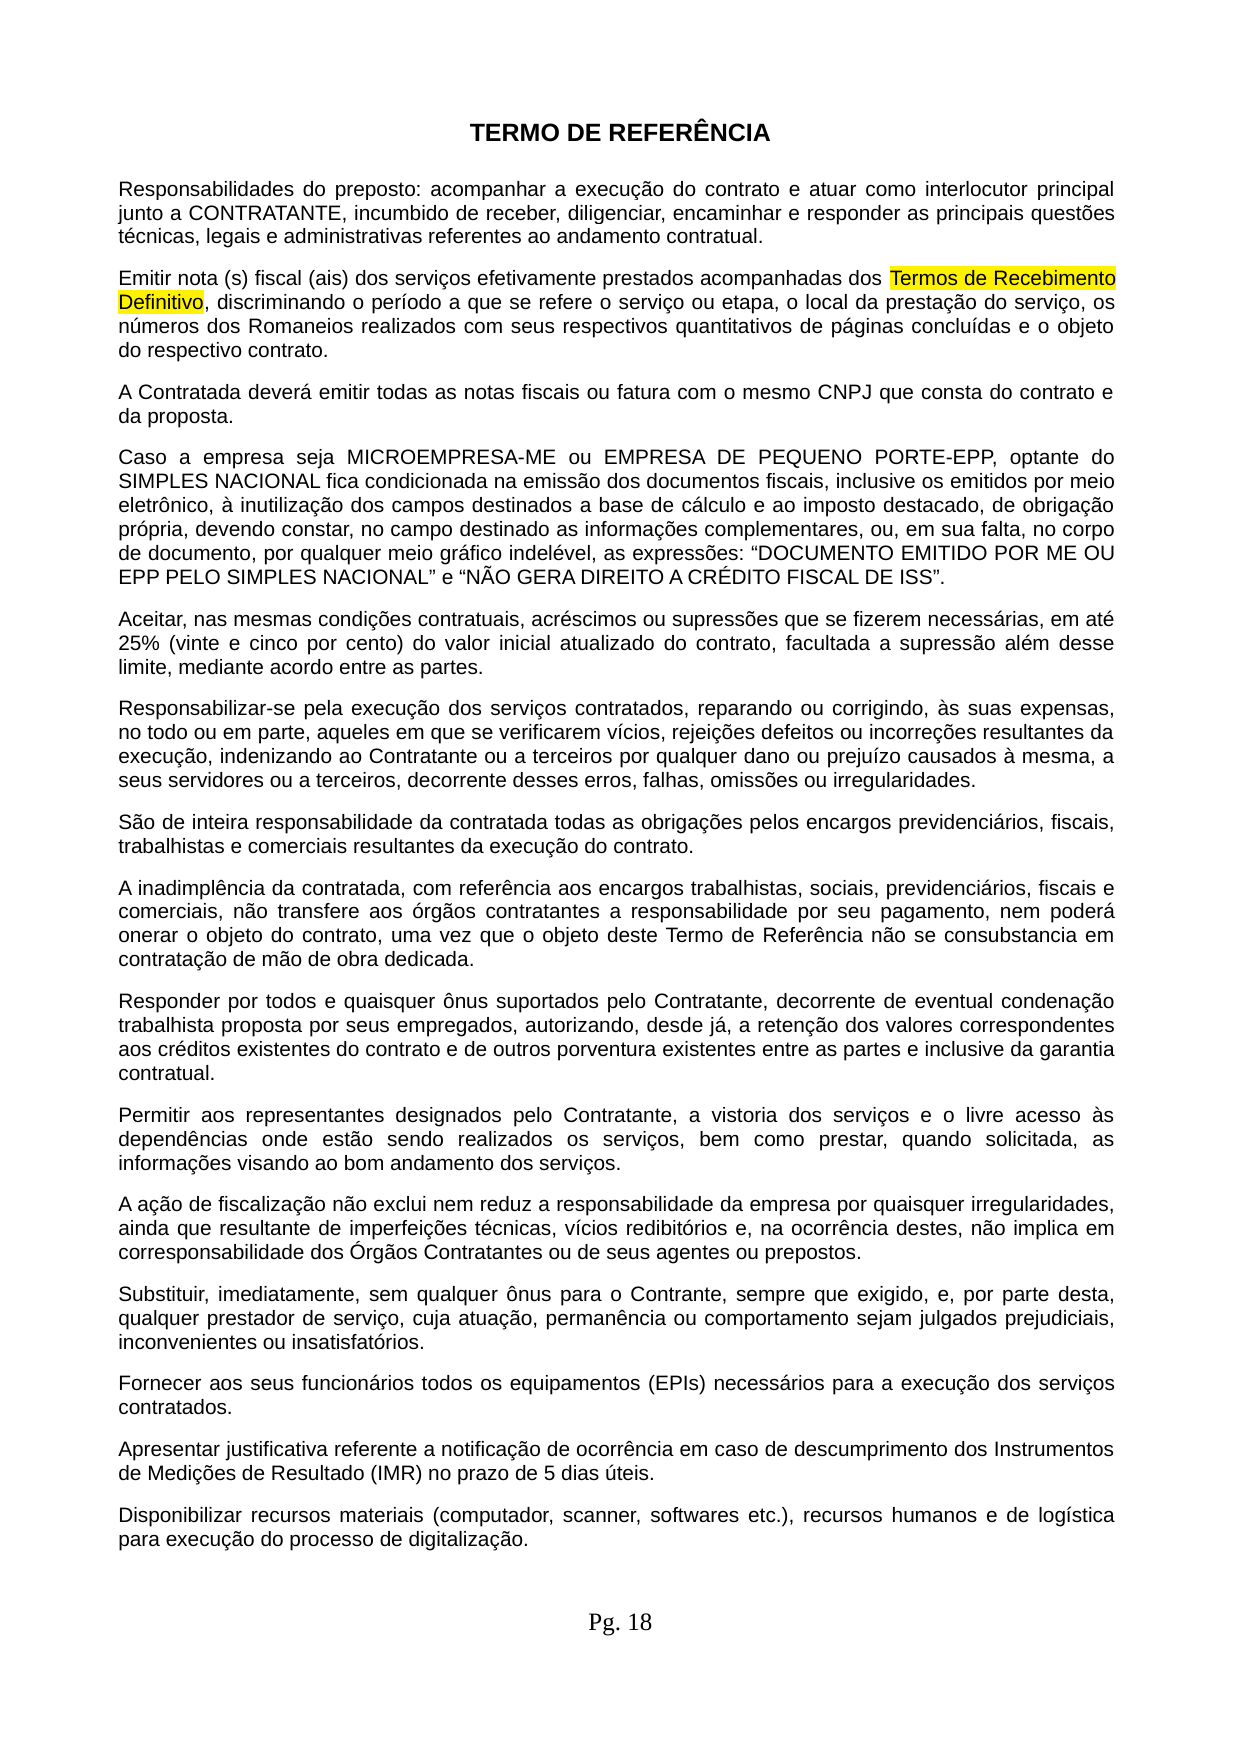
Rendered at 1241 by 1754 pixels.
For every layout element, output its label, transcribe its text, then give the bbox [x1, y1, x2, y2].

text Fornecer aos seus funcionários todos os equipamentos (EPIs) necessários para a execução dos serviços contratados. [118, 1371, 1116, 1419]
text Apresentar justificativa referente a notificação de ocorrência em caso de descumprimento dos Instrumentos de Medições de Resultado (IMR) no prazo de 5 dias úteis. [118, 1437, 1116, 1485]
text Caso a empresa seja MICROEMPRESA-ME ou EMPRESA DE PEQUENO PORTE-EPP, optante do SIMPLES NACIONAL fica condicionada na emissão dos documentos fiscais, inclusive os emitidos por meio eletrônico, à inutilização dos campos destinados a base de cálculo e ao imposto destacado, de obrigação própria, devendo constar, no campo destinado as informações complementares, ou, em sua falta, no corpo de documento, por qualquer meio gráfico indelével, as expressões: “DOCUMENTO EMITIDO POR ME OU EPP PELO SIMPLES NACIONAL” e “NÃO GERA DIREITO A CRÉDITO FISCAL DE ISS”. [118, 445, 1116, 589]
text São de inteira responsabilidade da contratada todas as obrigações pelos encargos previdenciários, fiscais, trabalhistas e comerciais resultantes da execução do contrato. [118, 810, 1116, 858]
text A ação de fiscalização não exclui nem reduz a responsabilidade da empresa por quaisquer irregularidades, ainda que resultante de imperfeições técnicas, vícios redibitórios e, na ocorrência destes, não implica em corresponsabilidade dos Órgãos Contratantes ou de seus agentes ou prepostos. [118, 1192, 1116, 1264]
text Responsabilidades do preposto: acompanhar a execução do contrato e atuar como interlocutor principal junto a CONTRATANTE, incumbido de receber, diligenciar, encaminhar e responder as principais questões técnicas, legais e administrativas referentes ao andamento contratual. [118, 176, 1116, 248]
text Substituir, imediatamente, sem qualquer ônus para o Contrante, sempre que exigido, e, por parte desta, qualquer prestador de serviço, cuja atuação, permanência ou comportamento sejam julgados prejudiciais, inconvenientes ou insatisfatórios. [118, 1282, 1116, 1353]
text Emitir nota (s) fiscal (ais) dos serviços efetivamente prestados acompanhadas dos Termos de Recebimento Definitivo, discriminando o período a que se refere o serviço ou etapa, o local da prestação do serviço, os números dos Romaneios realizados com seus respectivos quantitativos de páginas concluídas e o objeto do respectivo contrato. [118, 266, 1116, 362]
text Disponibilizar recursos materiais (computador, scanner, softwares etc.), recursos humanos e de logística para execução do processo de digitalização. [118, 1502, 1116, 1550]
text Responsabilizar-se pela execução dos serviços contratados, reparando ou corrigindo, às suas expensas, no todo ou em parte, aqueles em que se verificarem vícios, rejeições defeitos ou incorreções resultantes da execução, indenizando ao Contratante ou a terceiros por qualquer dano ou prejuízo causados à mesma, a seus servidores ou a terceiros, decorrente desses erros, falhas, omissões ou irregularidades. [118, 696, 1116, 792]
text A inadimplência da contratada, com referência aos encargos trabalhistas, sociais, previdenciários, fiscais e comerciais, não transfere aos órgãos contratantes a responsabilidade por seu pagamento, nem poderá onerar o objeto do contrato, uma vez que o objeto deste Termo de Referência não se consubstancia em contratação de mão de obra dedicada. [118, 875, 1116, 971]
text Responder por todos e quaisquer ônus suportados pelo Contratante, decorrente de eventual condenação trabalhista proposta por seus empregados, autorizando, desde já, a retenção dos valores correspondentes aos créditos existentes do contrato e de outros porventura existentes entre as partes e inclusive da garantia contratual. [118, 989, 1116, 1085]
text A Contratada deverá emitir todas as notas fiscais ou fatura com o mesmo CNPJ que consta do contrato e da proposta. [118, 379, 1116, 427]
text Aceitar, nas mesmas condições contratuais, acréscimos ou supressões que se fizerem necessárias, em até 25% (vinte e cinco por cento) do valor inicial atualizado do contrato, facultada a supressão além desse limite, mediante acordo entre as partes. [118, 607, 1116, 678]
text Permitir aos representantes designados pelo Contratante, a vistoria dos serviços e o livre acesso às dependências onde estão sendo realizados os serviços, bem como prestar, quando solicitada, as informações visando ao bom andamento dos serviços. [118, 1102, 1116, 1174]
